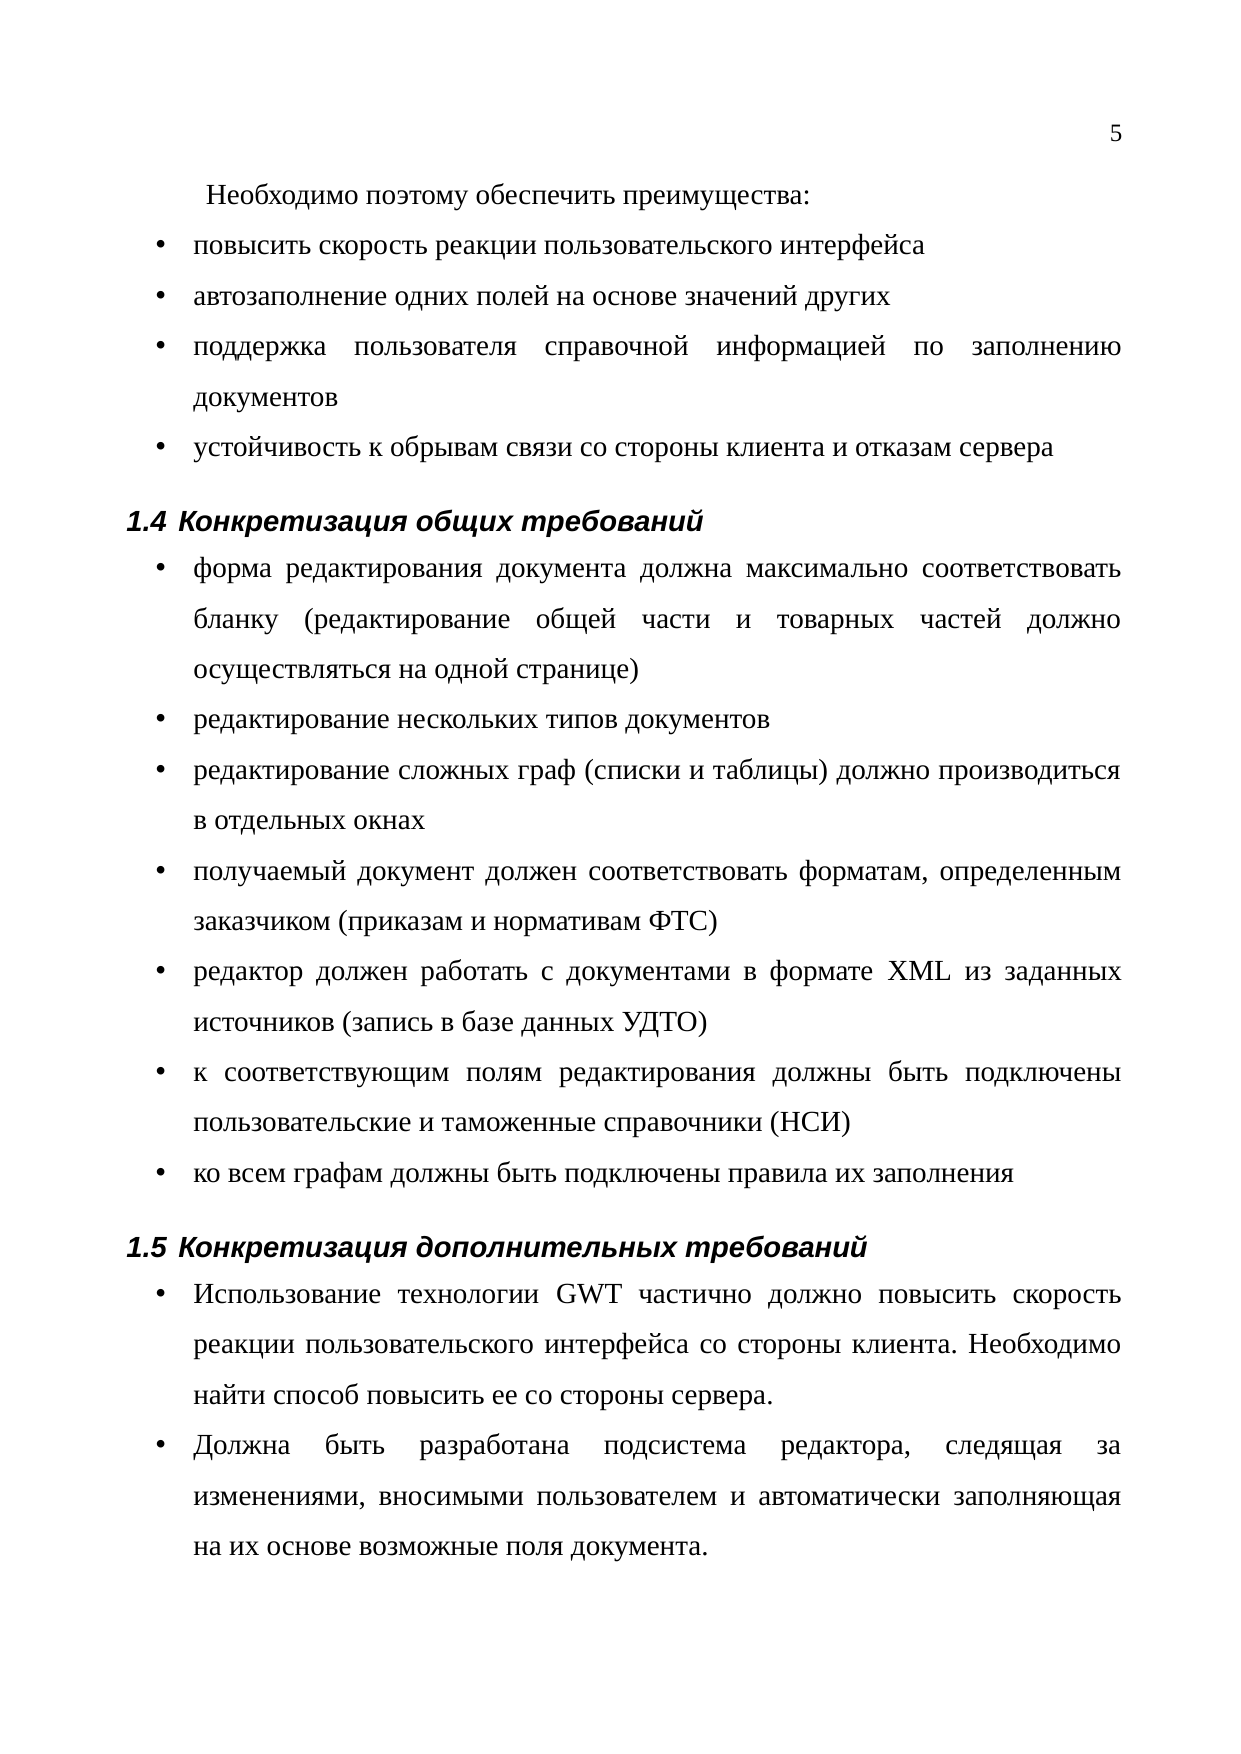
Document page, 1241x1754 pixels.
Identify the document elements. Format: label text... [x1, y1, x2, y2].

list Должна быть разработана подсистема редактора, следящая за изменениями, вносимыми пользователем и автоматически заполняющая на их основе возможные поля документа. [156, 1427, 1122, 1562]
list редактирование нескольких типов документов [156, 701, 1122, 735]
text Необходимо поэтому обеспечить преимущества: [118, 177, 1122, 211]
list форма редактирования документа должна максимально соответствовать бланку (редактирование общей части и товарных частей должно осуществляться на одной странице) [156, 550, 1122, 685]
list к соответствующим полям редактирования должны быть подключены пользовательские и таможенные справочники (НСИ) [156, 1054, 1122, 1138]
subtitle Конкретизация дополнительных требований [118, 1230, 1122, 1264]
subtitle Конкретизация общих требований [118, 504, 1122, 538]
list автозаполнение одних полей на основе значений других [156, 278, 1122, 311]
list устойчивость к обрывам связи со стороны клиента и отказам сервера [156, 429, 1122, 463]
list редактор должен работать с документами в формате XML из заданных источников (запись в базе данных УДТО) [156, 953, 1122, 1037]
list поддержка пользователя справочной информацией по заполнению документов [156, 328, 1122, 412]
list редактирование сложных граф (списки и таблицы) должно производиться в отдельных окнах [156, 752, 1122, 836]
list повысить скорость реакции пользовательского интерфейса [156, 227, 1122, 261]
list получаемый документ должен соответствовать форматам, определенным заказчиком (приказам и нормативам ФТС) [156, 853, 1122, 937]
list Использование технологии GWT частично должно повысить скорость реакции пользовательского интерфейса со стороны клиента. Необходимо найти способ повысить ее со стороны сервера. [156, 1276, 1122, 1411]
list ко всем графам должны быть подключены правила их заполнения [156, 1155, 1122, 1188]
